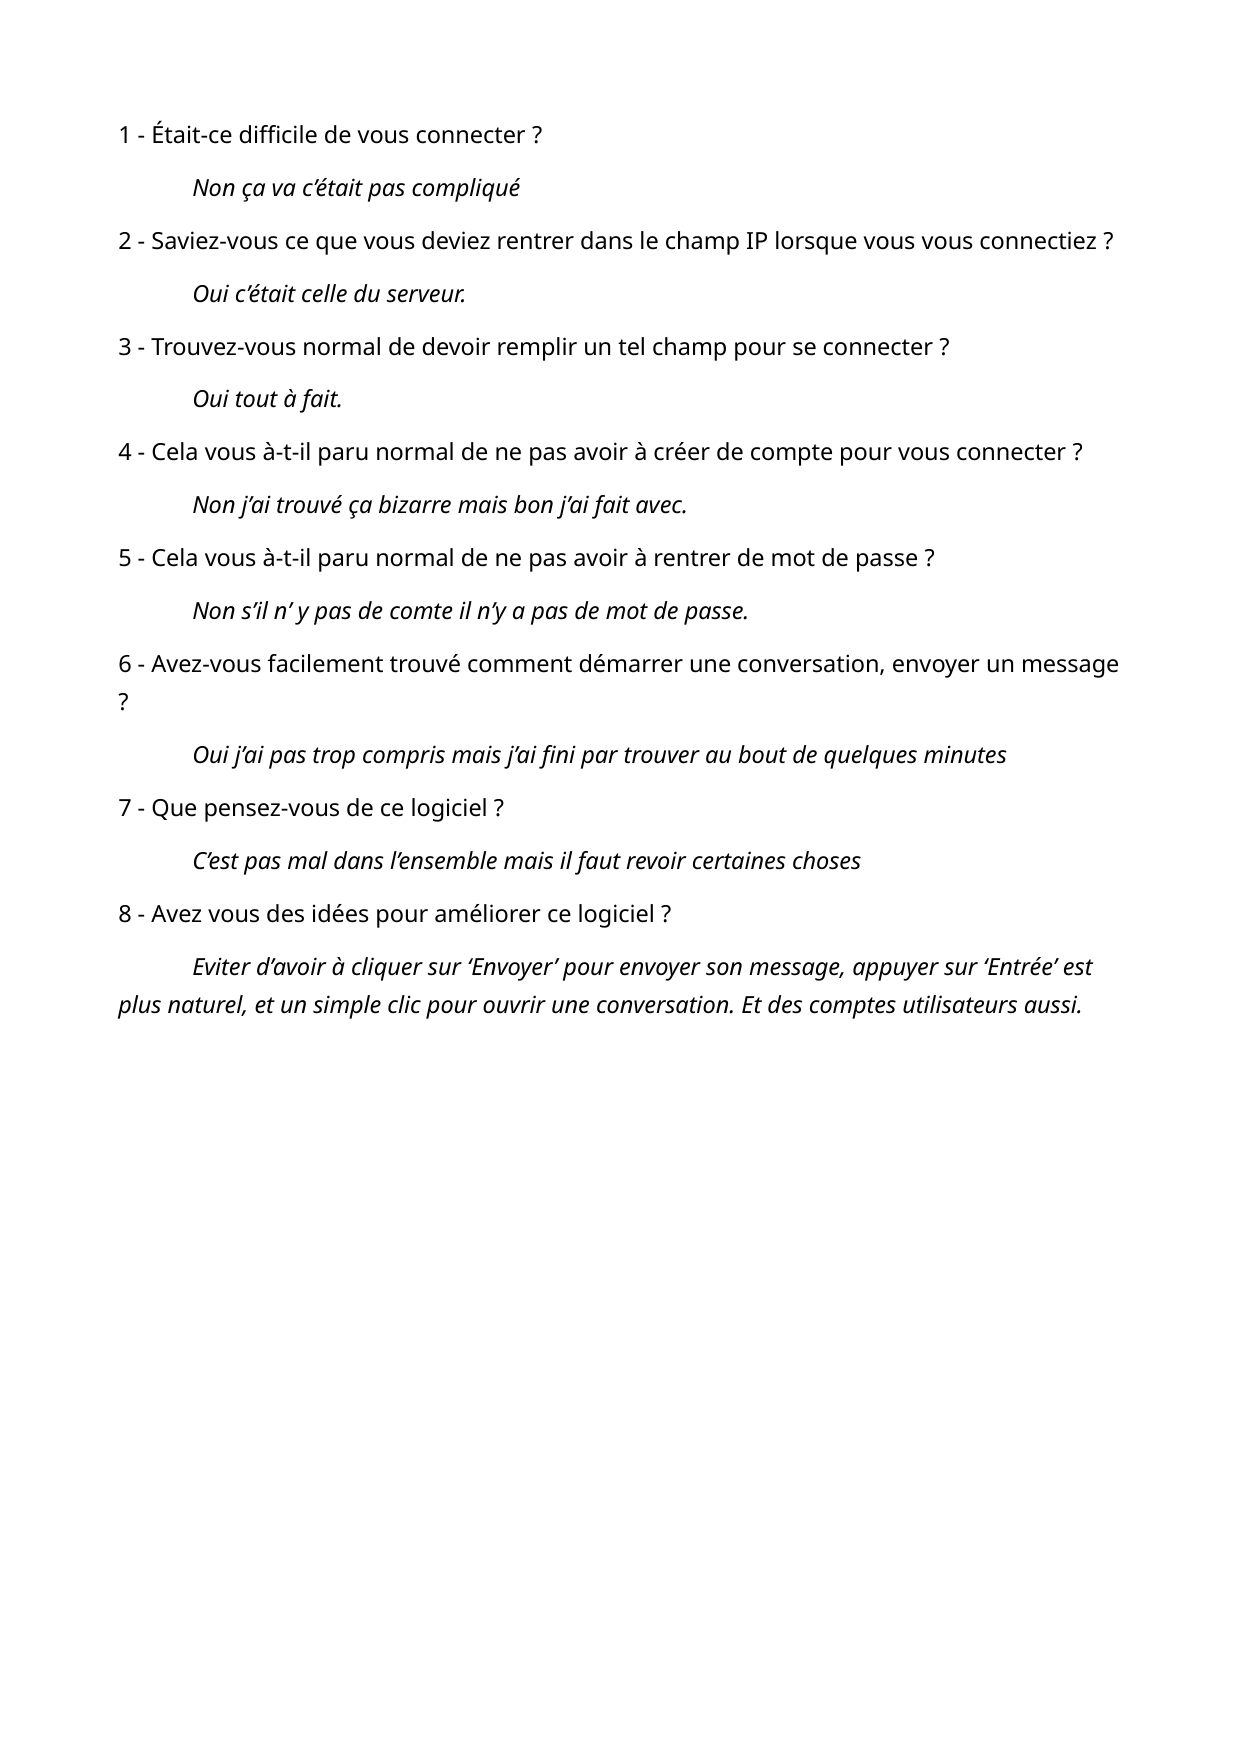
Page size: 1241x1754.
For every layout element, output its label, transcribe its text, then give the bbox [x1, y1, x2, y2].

text 6 - Avez-vous facilement trouvé comment démarrer une conversation, envoyer un message ? [118, 647, 1122, 718]
text Oui c’était celle du serveur. [118, 277, 1122, 309]
text 4 - Cela vous à-t-il paru normal de ne pas avoir à créer de compte pour vous connecter ? [118, 436, 1122, 468]
text Non j’ai trouvé ça bizarre mais bon j’ai fait avec. [118, 488, 1122, 521]
text 7 - Que pensez-vous de ce logiciel ? [118, 791, 1122, 823]
text C’est pas mal dans l’ensemble mais il faut revoir certaines choses [118, 844, 1122, 876]
text Eviter d’avoir à cliquer sur ‘Envoyer’ pour envoyer son message, appuyer sur ‘Entrée’ est plus naturel, et un simple clic pour ouvrir une conversation. Et des comptes utilisateurs aussi. [118, 950, 1122, 1021]
text 2 - Saviez-vous ce que vous deviez rentrer dans le champ IP lorsque vous vous connectiez ? [118, 224, 1122, 256]
text 5 - Cela vous à-t-il paru normal de ne pas avoir à rentrer de mot de passe ? [118, 541, 1122, 573]
text 1 - Était-ce difficile de vous connecter ? [118, 118, 1122, 150]
text Non s’il n’ y pas de comte il n’y a pas de mot de passe. [118, 594, 1122, 626]
text Non ça va c’était pas compliqué [118, 171, 1122, 203]
text Oui j’ai pas trop compris mais j’ai fini par trouver au bout de quelques minutes [118, 738, 1122, 771]
text 8 - Avez vous des idées pour améliorer ce logiciel ? [118, 897, 1122, 929]
text Oui tout à fait. [118, 383, 1122, 415]
text 3 - Trouvez-vous normal de devoir remplir un tel champ pour se connecter ? [118, 330, 1122, 362]
